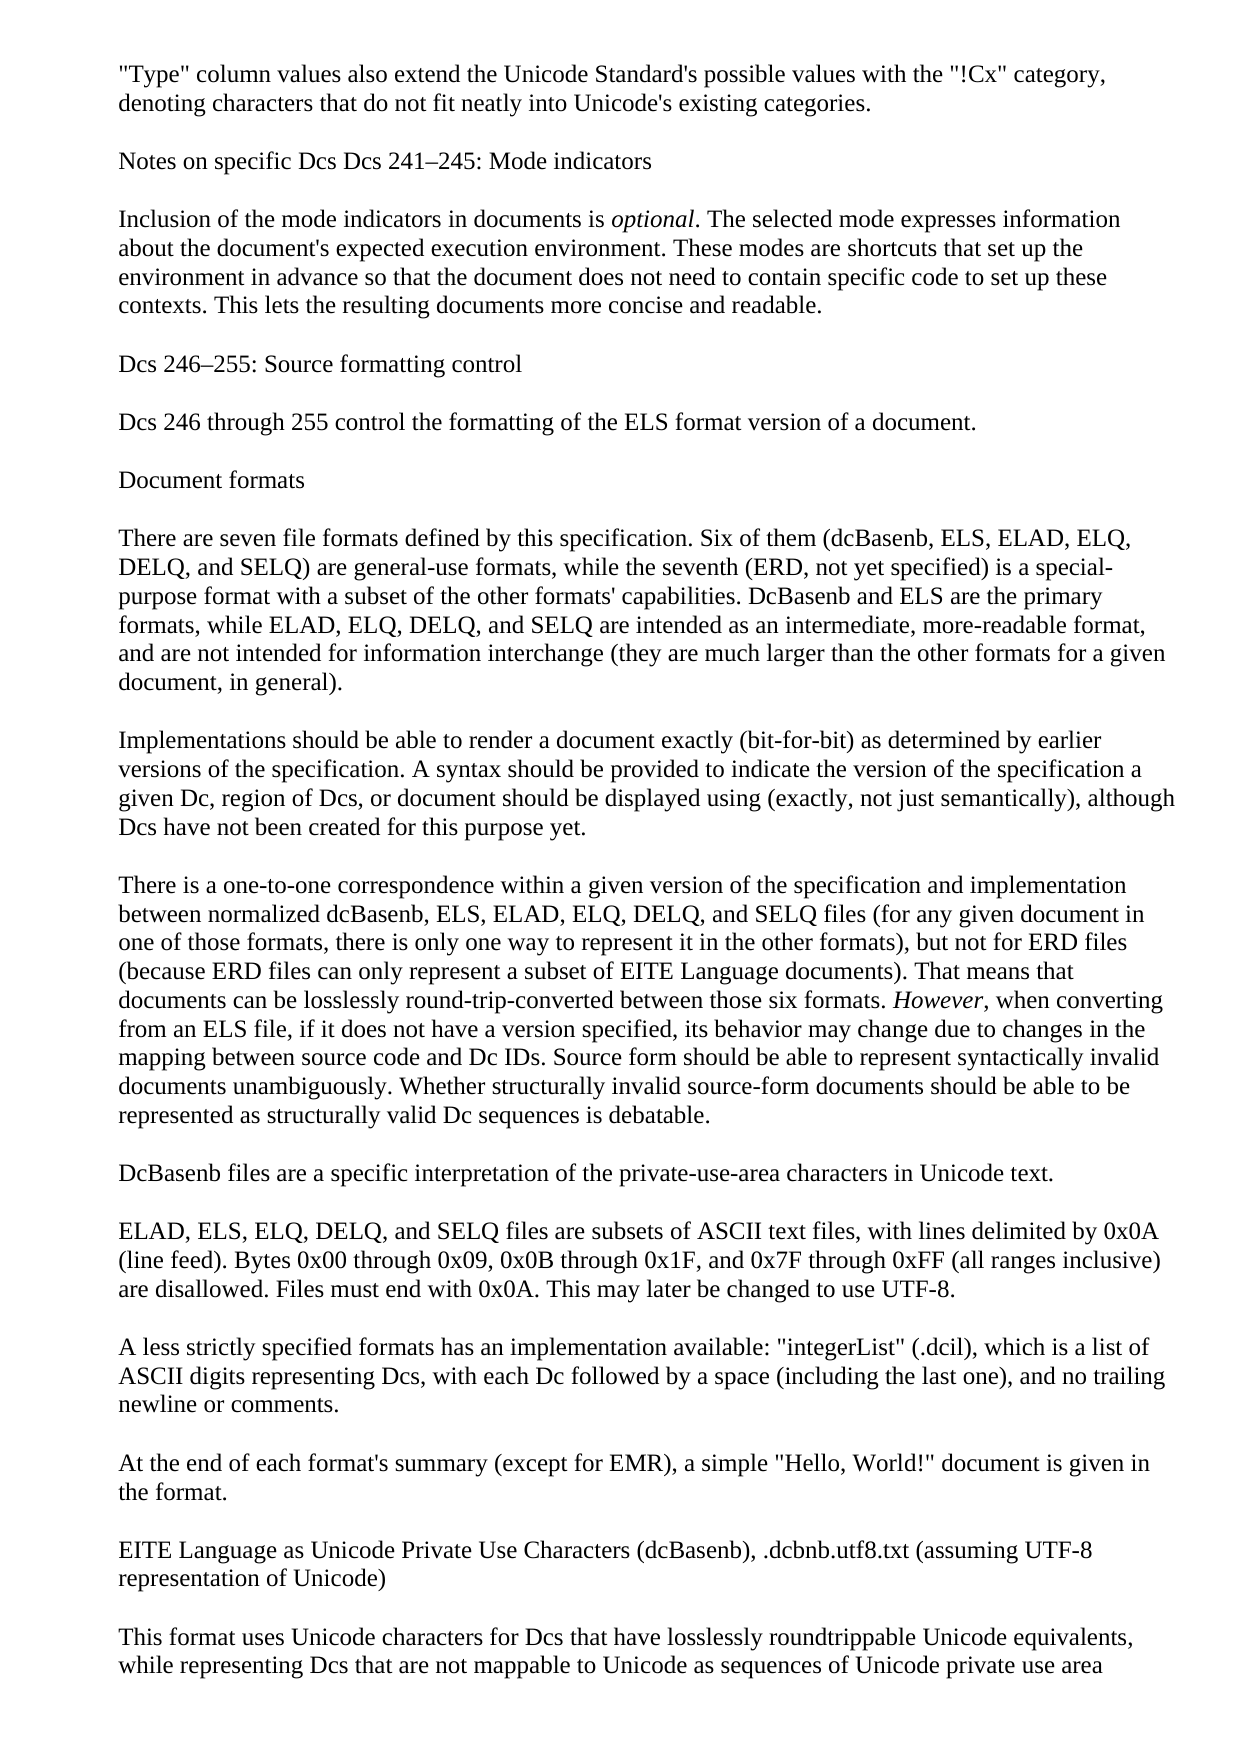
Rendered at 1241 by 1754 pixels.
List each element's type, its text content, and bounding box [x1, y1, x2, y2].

text EITE Language as Unicode Private Use Characters (dcBasenb), .dcbnb.utf8.txt (assuming UTF-8 representation of Unicode) [118, 1535, 1181, 1592]
text Inclusion of the mode indicators in documents is optional. The selected mode expresses information about the document's expected execution environment. These modes are shortcuts that set up the environment in advance so that the document does not need to contain specific code to set up these contexts. This lets the resulting documents more concise and readable. [118, 204, 1181, 319]
text Dcs 246 through 255 control the formatting of the ELS format version of a document. [118, 407, 1181, 436]
text Implementations should be able to render a document exactly (bit-for-bit) as determined by earlier versions of the specification. A syntax should be provided to indicate the version of the specification a given Dc, region of Dcs, or document should be displayed using (exactly, not just semantically), although Dcs have not been created for this purpose yet. [118, 725, 1181, 840]
text There are seven file formats defined by this specification. Six of them (dcBasenb, ELS, ELAD, ELQ, DELQ, and SELQ) are general-use formats, while the seventh (ERD, not yet specified) is a special-purpose format with a subset of the other formats' capabilities. DcBasenb and ELS are the primary formats, while ELAD, ELQ, DELQ, and SELQ are intended as an intermediate, more-readable format, and are not intended for information interchange (they are much larger than the other formats for a given document, in general). [118, 523, 1181, 696]
text A less strictly specified formats has an implementation available: "integerList" (.dcil), which is a list of ASCII digits representing Dcs, with each Dc followed by a space (including the last one), and no trailing newline or comments. [118, 1332, 1181, 1418]
text Notes on specific Dcs Dcs 241–245: Mode indicators [118, 146, 1181, 175]
text At the end of each format's summary (except for EMR), a simple "Hello, World!" document is given in the format. [118, 1448, 1181, 1505]
text Document formats [118, 465, 1181, 494]
text There is a one-to-one correspondence within a given version of the specification and implementation between normalized dcBasenb, ELS, ELAD, ELQ, DELQ, and SELQ files (for any given document in one of those formats, there is only one way to represent it in the other formats), but not for ERD files (because ERD files can only represent a subset of EITE Language documents). That means that documents can be losslessly round-trip-converted between those six formats. However, when converting from an ELS file, if it does not have a version specified, its behavior may change due to changes in the mapping between source code and Dc IDs. Source form should be able to represent syntactically invalid documents unambiguously. Whether structurally invalid source-form documents should be able to be represented as structurally valid Dc sequences is debatable. [118, 870, 1181, 1129]
text This format uses Unicode characters for Dcs that have losslessly roundtrippable Unicode equivalents, while representing Dcs that are not mappable to Unicode as sequences of Unicode private use area [118, 1622, 1181, 1679]
text Dcs 246–255: Source formatting control [118, 349, 1181, 377]
text "Type" column values also extend the Unicode Standard's possible values with the "!Cx" category, denoting characters that do not fit neatly into Unicode's existing categories. [118, 59, 1181, 117]
text ELAD, ELS, ELQ, DELQ, and SELQ files are subsets of ASCII text files, with lines delimited by 0x0A (line feed). Bytes 0x00 through 0x09, 0x0B through 0x1F, and 0x7F through 0xFF (all ranges inclusive) are disallowed. Files must end with 0x0A. This may later be changed to use UTF-8. [118, 1216, 1181, 1303]
text DcBasenb files are a specific interpretation of the private-use-area characters in Unicode text. [118, 1158, 1181, 1187]
